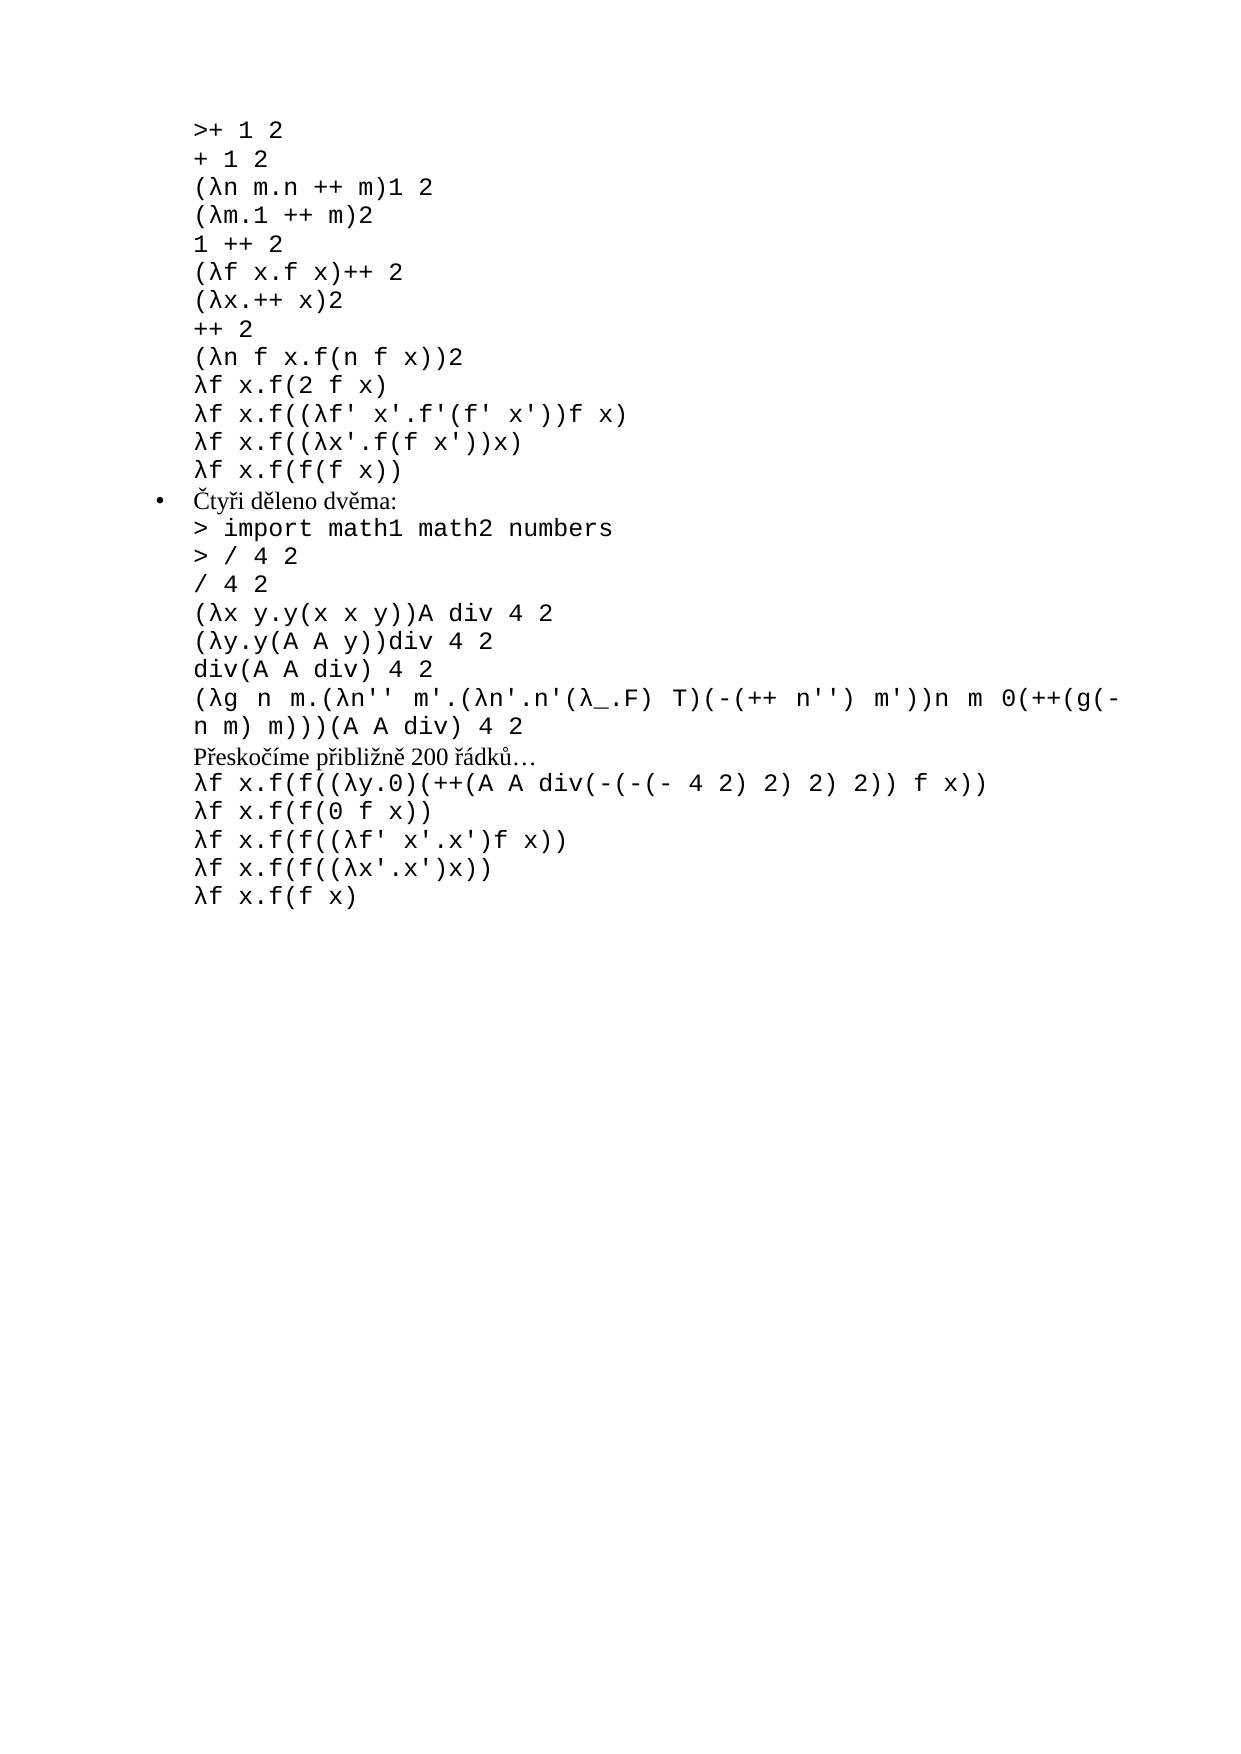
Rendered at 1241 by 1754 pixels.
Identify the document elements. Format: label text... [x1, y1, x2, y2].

list λf x.f((λf' x'.f'(f' x'))f x) [156, 401, 1122, 430]
list (λm.1 ++ m)2 [156, 203, 1122, 231]
list (λx y.y(x x y))A div 4 2 [156, 600, 1122, 628]
list (λn f x.f(n f x))2 [156, 345, 1122, 373]
list Čtyři děleno dvěma: [156, 486, 1122, 515]
list / 4 2 [156, 572, 1122, 600]
list (λg n m.(λn'' m'.(λn'.n'(λ_.F) T)(-(++ n'') m'))n m 0(++(g(- n m) m)))(A A div) 4 2 [156, 685, 1122, 742]
list > import math1 math2 numbers [156, 515, 1122, 543]
list > / 4 2 [156, 543, 1122, 572]
list >+ 1 2 [156, 118, 1122, 146]
list 1 ++ 2 [156, 231, 1122, 260]
list λf x.f(f(f x)) [156, 458, 1122, 486]
list + 1 2 [156, 146, 1122, 175]
list Přeskočíme přibližně 200 řádků… [156, 742, 1122, 771]
list div(A A div) 4 2 [156, 657, 1122, 685]
list λf x.f(2 f x) [156, 373, 1122, 401]
list (λn m.n ++ m)1 2 [156, 175, 1122, 203]
list ++ 2 [156, 316, 1122, 345]
list (λy.y(A A y))div 4 2 [156, 628, 1122, 657]
list λf x.f(f x) [156, 884, 1122, 912]
list λf x.f(f((λy.0)(++(A A div(-(-(- 4 2) 2) 2) 2)) f x)) [156, 771, 1122, 799]
list (λf x.f x)++ 2 [156, 260, 1122, 288]
list λf x.f(f((λx'.x')x)) [156, 856, 1122, 884]
list (λx.++ x)2 [156, 288, 1122, 316]
list λf x.f((λx'.f(f x'))x) [156, 430, 1122, 458]
list λf x.f(f((λf' x'.x')f x)) [156, 827, 1122, 856]
list λf x.f(f(0 f x)) [156, 799, 1122, 827]
